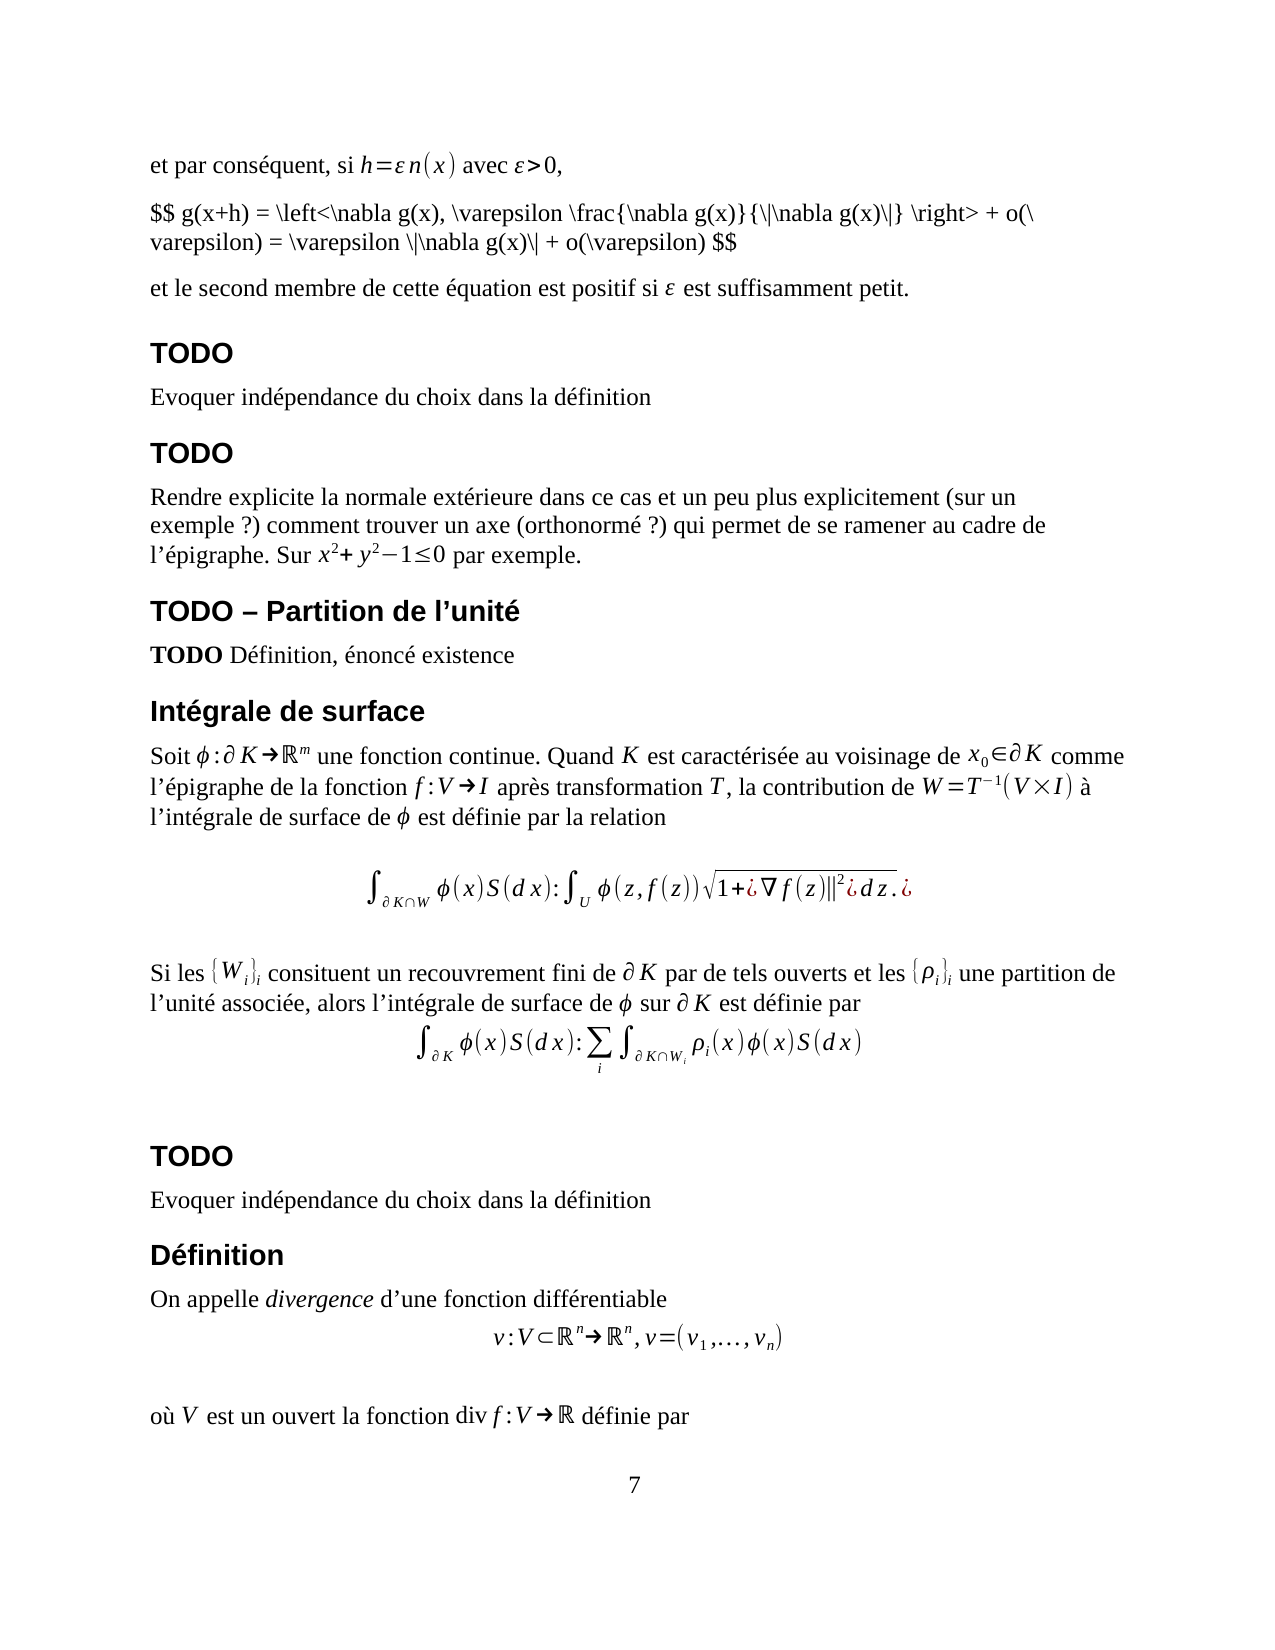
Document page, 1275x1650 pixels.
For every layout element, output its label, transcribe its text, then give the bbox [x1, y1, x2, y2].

text et le second membre de cette équation est positif si est suffisamment petit. [150, 273, 1125, 302]
subtitle TODO [150, 436, 1125, 469]
text Evoquer indépendance du choix dans la définition [150, 382, 1125, 411]
text On appelle divergence d’une fonction différentiable [150, 1284, 1125, 1313]
text Rendre explicite la normale extérieure dans ce cas et un peu plus explicitement (sur un exemple ?) comment trouver un axe (orthonormé ?) qui permet de se ramener au cadre de l’épigraphe. Sur par exemple. [150, 482, 1125, 569]
subtitle TODO – Partition de l’unité [150, 594, 1125, 627]
subtitle Intégrale de surface [150, 693, 1125, 727]
subtitle Définition [150, 1238, 1125, 1272]
text Soit une fonction continue. Quand est caractérisée au voisinage de comme l’épigraphe de la fonction après transformation , la contribution de à l’intégrale de surface de est définie par la relation [150, 739, 1125, 831]
text et par conséquent, si avec , [150, 150, 1125, 180]
text $$ g(x+h) = \left<\nabla g(x), \varepsilon \frac{\nabla g(x)}{\|\nabla g(x)\|} \right> + o(\varepsilon) = \varepsilon \|\nabla g(x)\| + o(\varepsilon) $$ [150, 198, 1125, 255]
subtitle TODO [150, 336, 1125, 369]
subtitle TODO [150, 1139, 1125, 1172]
text TODO Définition, énoncé existence [150, 640, 1125, 668]
text Si les consituent un recouvrement fini de par de tels ouverts et les une partition de l’unité associée, alors l’intégrale de surface de sur est définie par [150, 957, 1125, 1017]
text Evoquer indépendance du choix dans la définition [150, 1185, 1125, 1213]
text où est un ouvert la fonction définie par [150, 1401, 1125, 1429]
